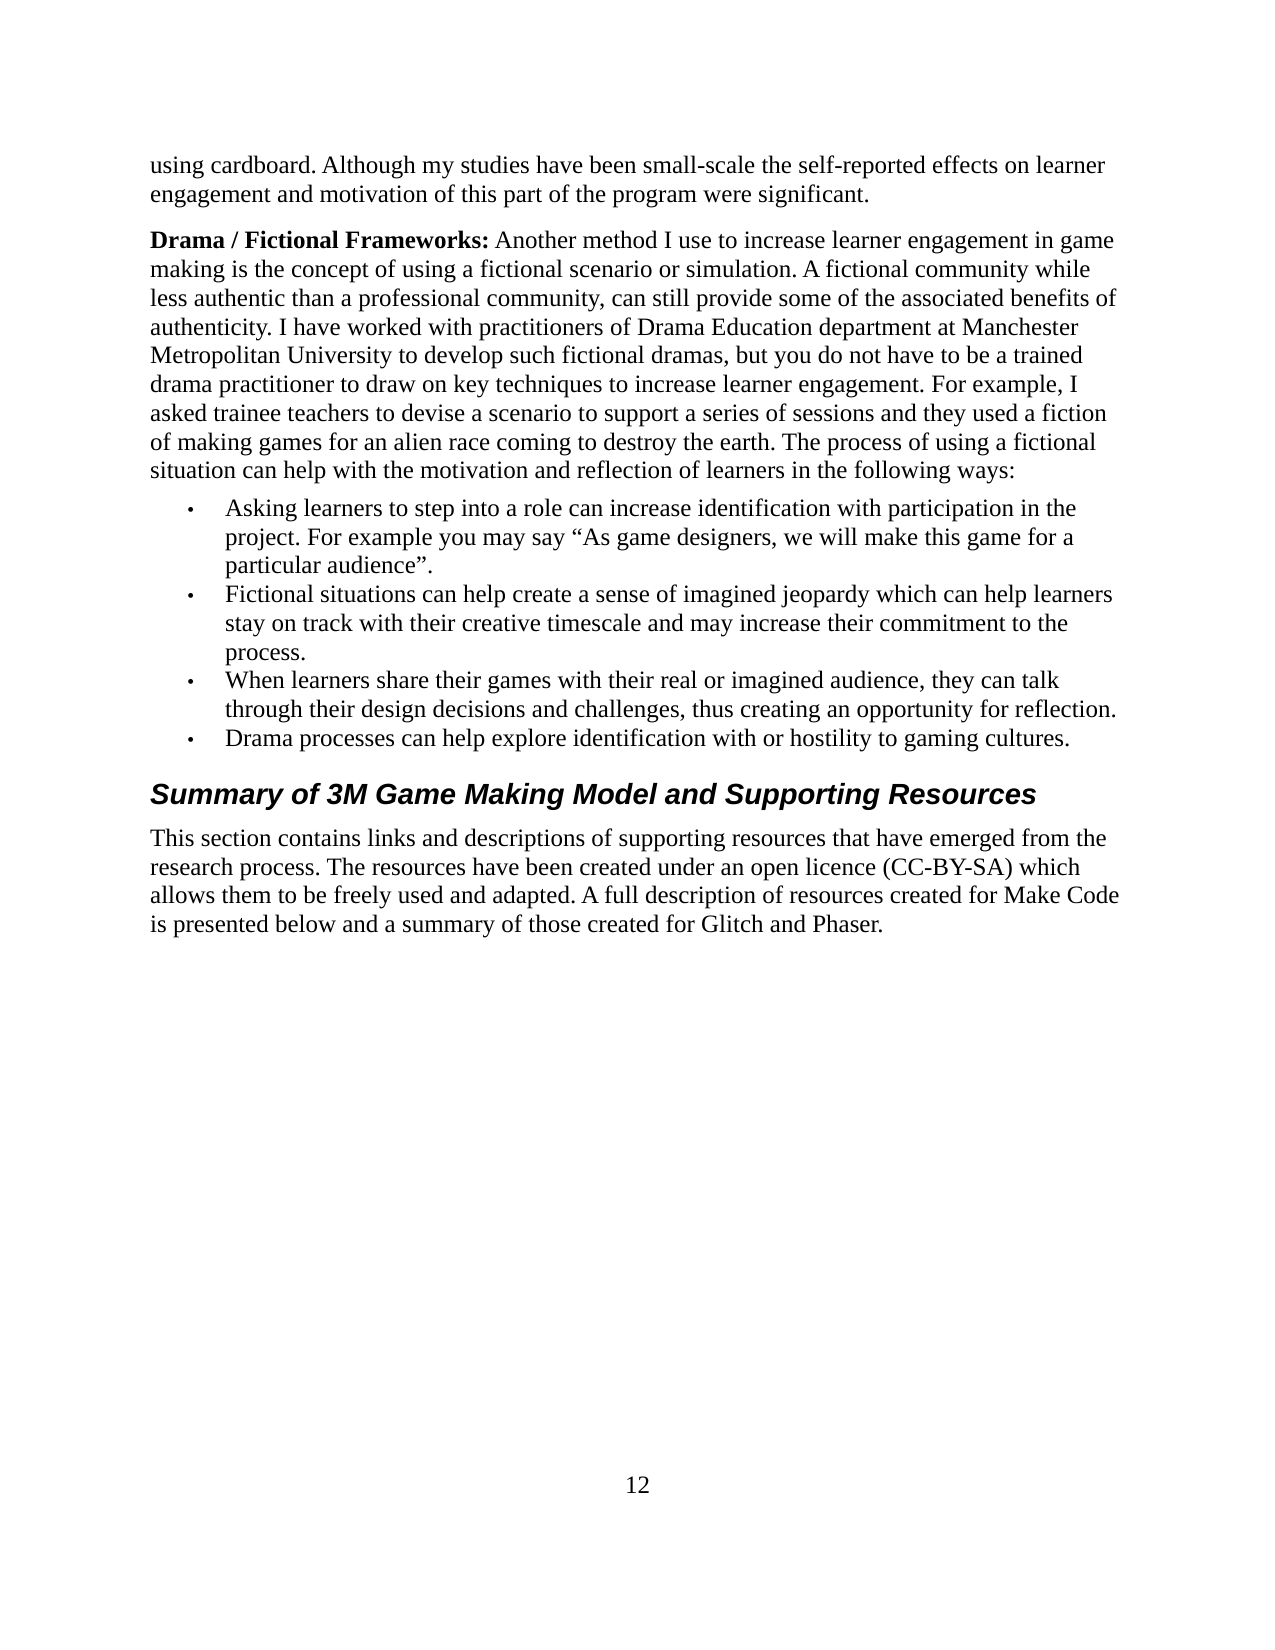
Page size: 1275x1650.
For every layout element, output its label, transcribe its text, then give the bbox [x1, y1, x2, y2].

text using cardboard. Although my studies have been small-scale the self-reported effects on learner engagement and motivation of this part of the program were significant. [150, 150, 1125, 207]
subtitle Summary of 3M Game Making Model and Supporting Resources [150, 777, 1125, 810]
text Drama / Fictional Frameworks: Another method I use to increase learner engagement in game making is the concept of using a fictional scenario or simulation. A fictional community while less authentic than a professional community, can still provide some of the associated benefits of authenticity. I have worked with practitioners of Drama Education department at Manchester Metropolitan University to develop such fictional dramas, but you do not have to be a trained drama practitioner to draw on key techniques to increase learner engagement. For example, I asked trainee teachers to devise a scenario to support a series of sessions and they used a fiction of making games for an alien race coming to destroy the earth. The process of using a fictional situation can help with the motivation and reflection of learners in the following ways: [150, 225, 1125, 484]
text This section contains links and descriptions of supporting resources that have emerged from the research process. The resources have been created under an open licence (CC-BY-SA) which allows them to be freely used and adapted. A full description of resources created for Make Code is presented below and a summary of those created for Glitch and Phaser. [150, 823, 1125, 938]
list Asking learners to step into a role can increase identification with participation in the project. For example you may say “As game designers, we will make this game for a particular audience”. [187, 493, 1125, 579]
list When learners share their games with their real or imagined audience, they can talk through their design decisions and challenges, thus creating an opportunity for reflection. [187, 666, 1125, 723]
list Fictional situations can help create a sense of imagined jeopardy which can help learners stay on track with their creative timescale and may increase their commitment to the process. [187, 579, 1125, 666]
list Drama processes can help explore identification with or hostility to gaming cultures. [187, 723, 1125, 752]
